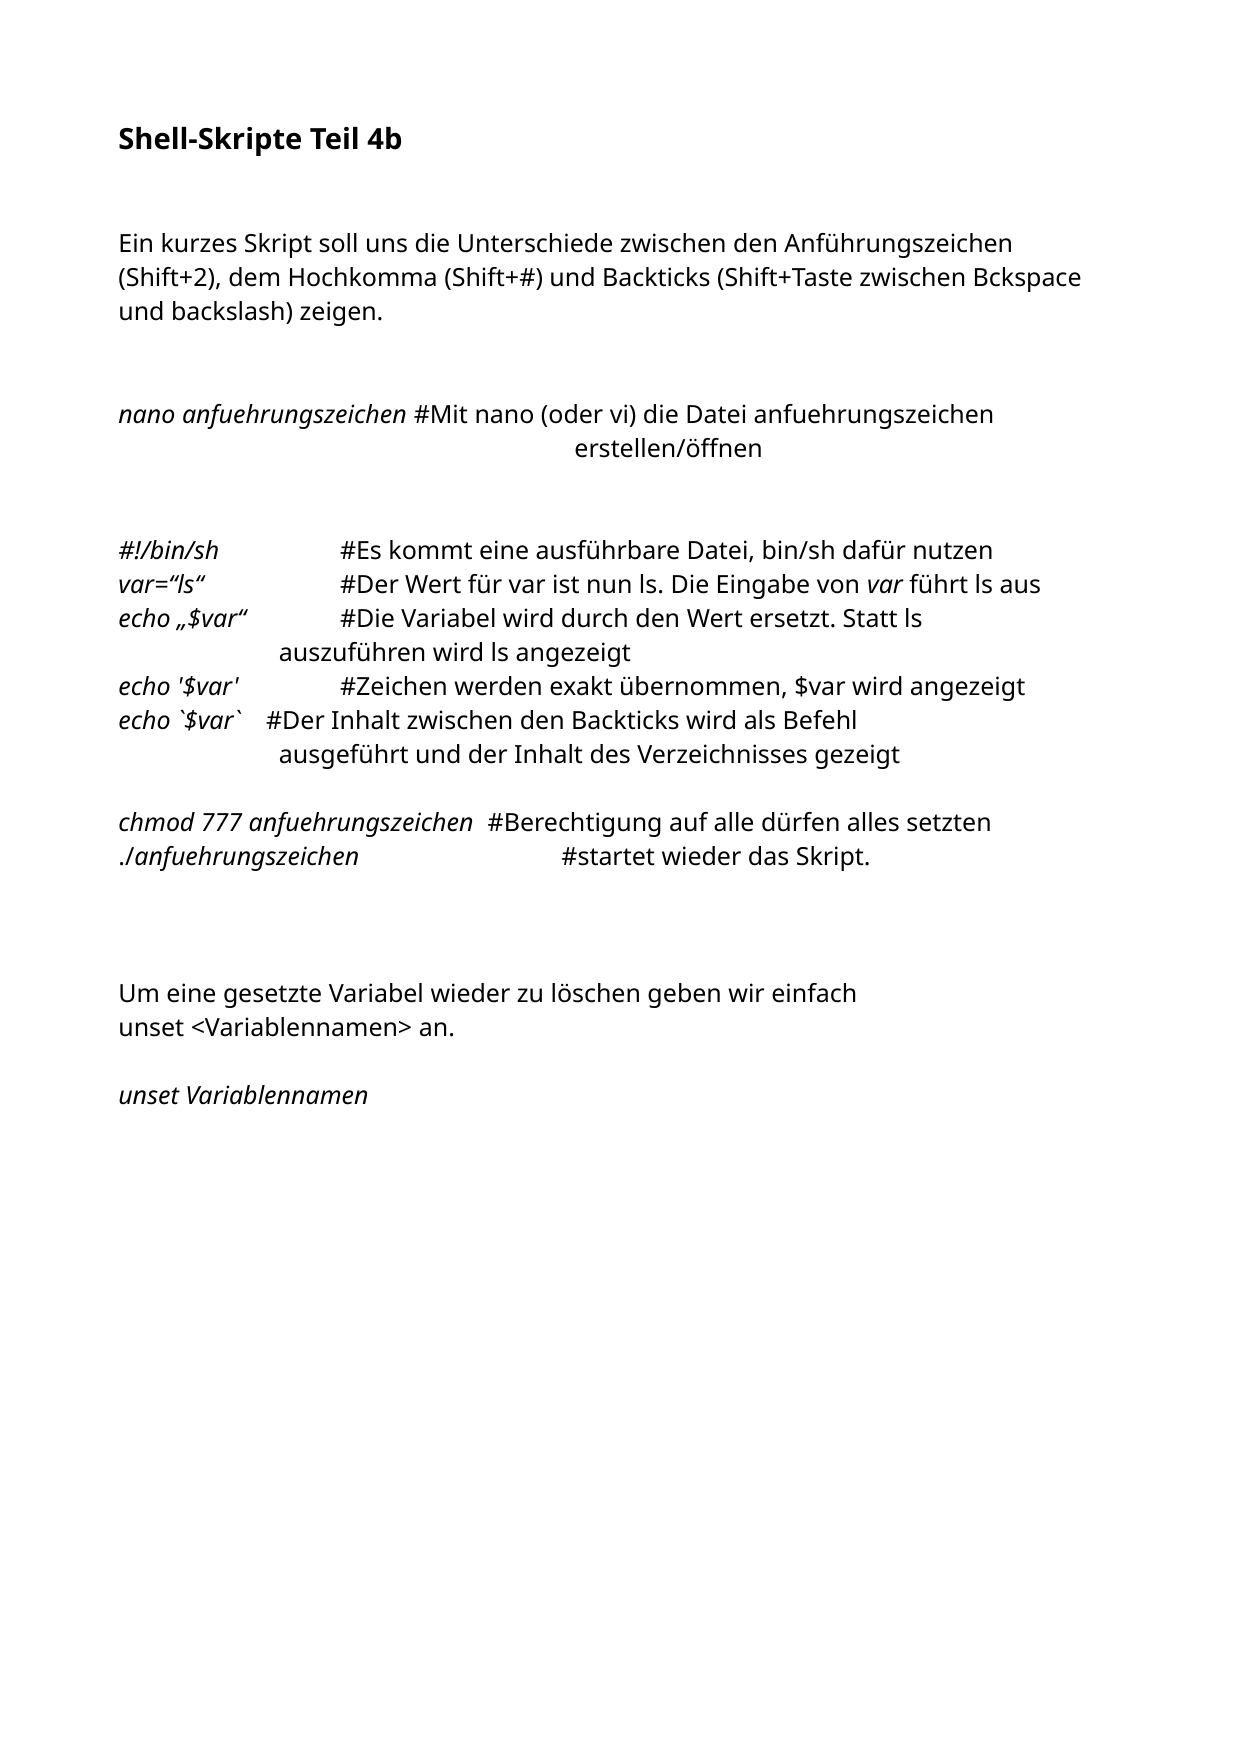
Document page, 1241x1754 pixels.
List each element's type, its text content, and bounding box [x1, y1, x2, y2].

text Shell-Skripte Teil 4b Ein kurzes Skript soll uns die Unterschiede zwischen den Anführungszeichen (Shift+2), dem Hochkomma (Shift+#) und Backticks (Shift+Taste zwischen Bckspace und backslash) zeigen. nano anfuehrungszeichen #Mit nano (oder vi) die Datei anfuehrungszeichen erstellen/öffnen #!/bin/sh #Es kommt eine ausführbare Datei, bin/sh dafür nutzen var=“ls“ #Der Wert für var ist nun ls. Die Eingabe von var führt ls aus echo „$var“ #Die Variabel wird durch den Wert ersetzt. Statt ls auszuführen wird ls angezeigt echo '$var' #Zeichen werden exakt übernommen, $var wird angezeigt echo `$var` #Der Inhalt zwischen den Backticks wird als Befehl ausgeführt und der Inhalt des Verzeichnisses gezeigt chmod 777 anfuehrungszeichen #Berechtigung auf alle dürfen alles setzten ./anfuehrungszeichen #startet wieder das Skript. Um eine gesetzte Variabel wieder zu löschen geben wir einfach unset <Variablennamen> an. unset Variablennamen [118, 118, 1122, 1174]
